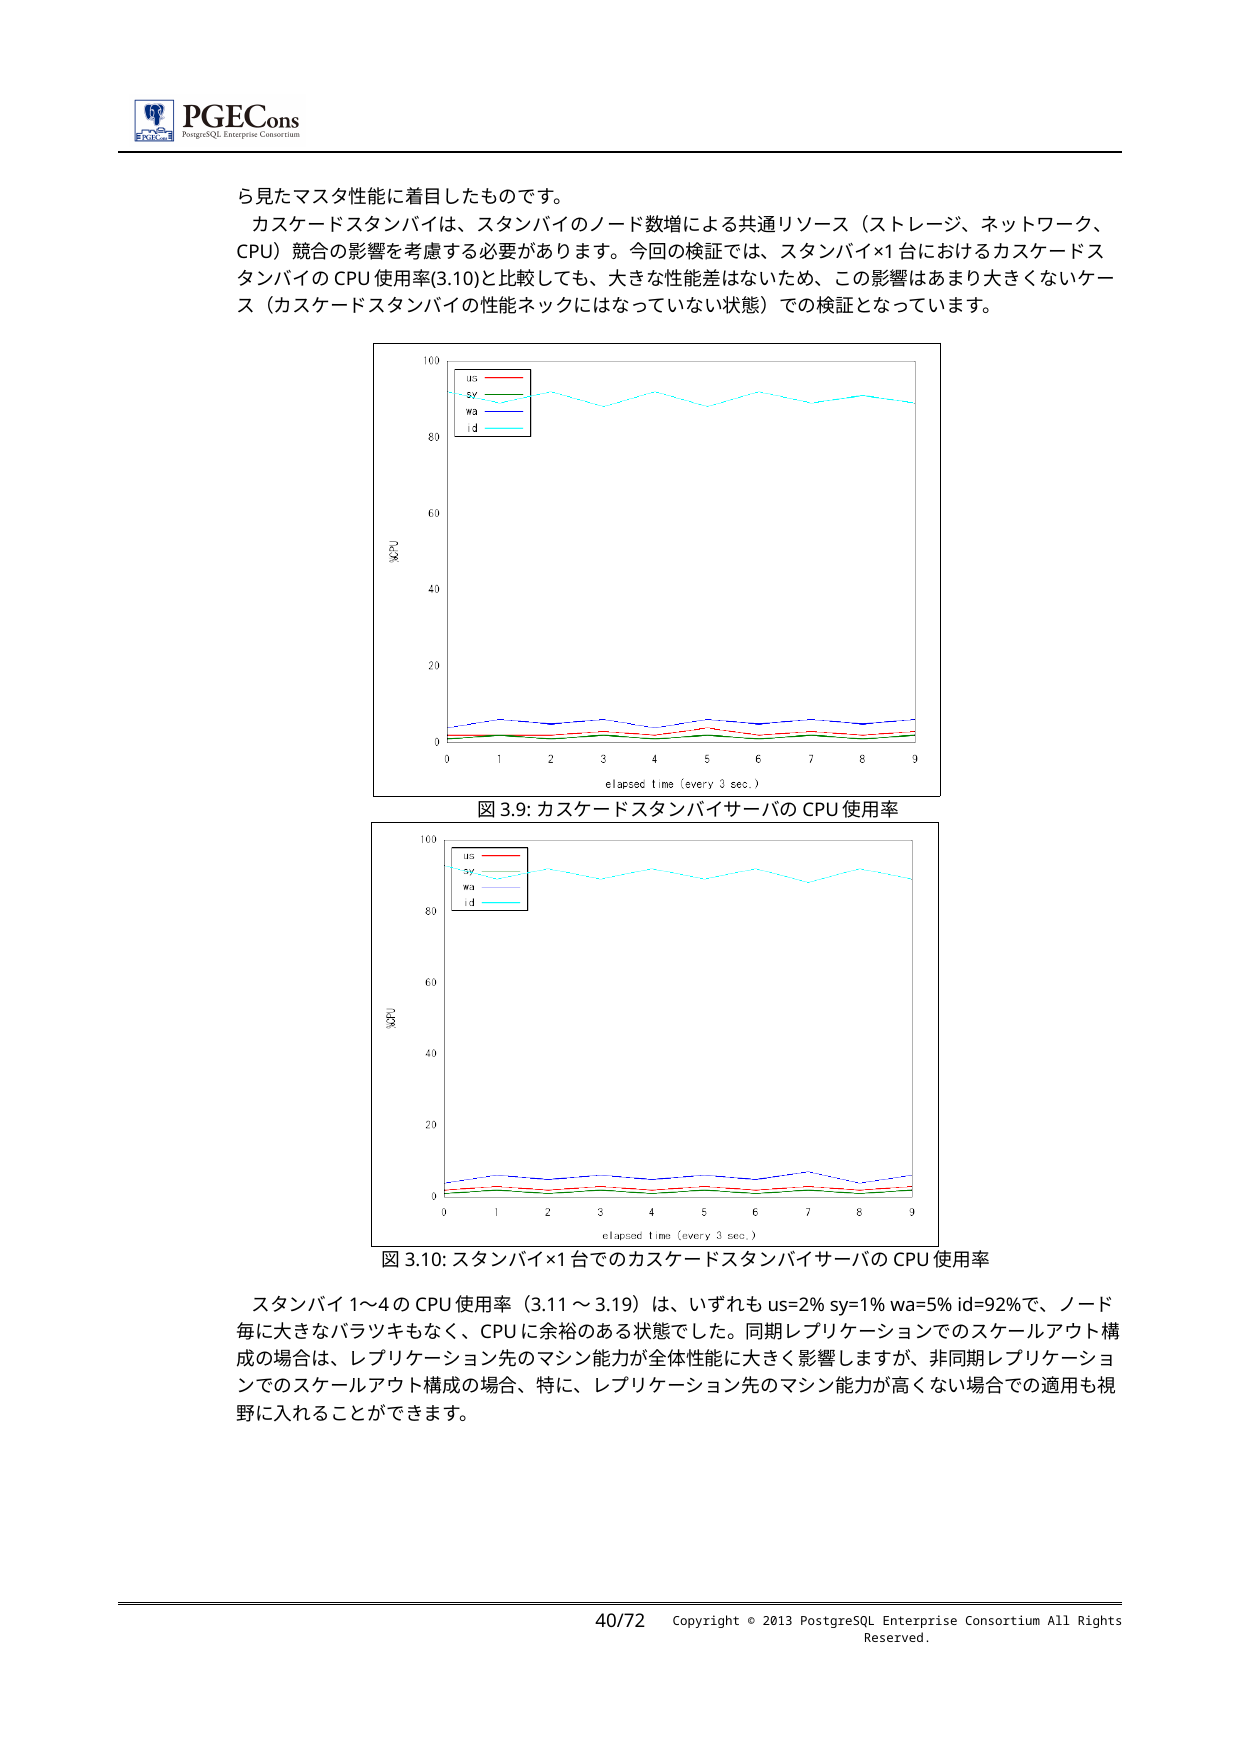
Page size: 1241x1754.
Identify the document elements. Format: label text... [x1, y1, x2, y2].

text 図 3.9: カスケードスタンバイサーバのCPU使用率 [302, 372, 1073, 821]
picture [128, 94, 306, 147]
picture [373, 825, 935, 1244]
text ら見たマスタ性能に着目したものです。 [236, 182, 1122, 209]
text 図 3.10: スタンバイ×1台でのカスケードスタンバイサーバのCPU使用率 [302, 852, 1069, 1272]
text カスケードスタンバイは、スタンバイのノード数増による共通リソース（ストレージ、ネットワーク、CPU）競合の影響を考慮する必要があります。今回の検証では、スタンバイ×1台におけるカスケードスタンバイのCPU使用率(図 3.10)と比較しても、大きな性能差はないため、この影響はあまり大きくないケース（カスケードスタンバイの性能ネックにはなっていない状態）での検証となっています。 [236, 209, 1122, 318]
picture [376, 345, 938, 793]
text スタンバイ1～4のCPU使用率（図 3.11 ～ 図 3.19）は、いずれもus=2% sy=1% wa=5% id=92%で、ノード毎に大きなバラツキもなく、CPUに余裕のある状態でした。同期レプリケーションでのスケールアウト構成の場合は、レプリケーション先のマシン能力が全体性能に大きく影響しますが、非同期レプリケーションでのスケールアウト構成の場合、特に、レプリケーション先のマシン能力が高くない場合での適用も視野に入れることができます。 [236, 318, 1122, 1425]
